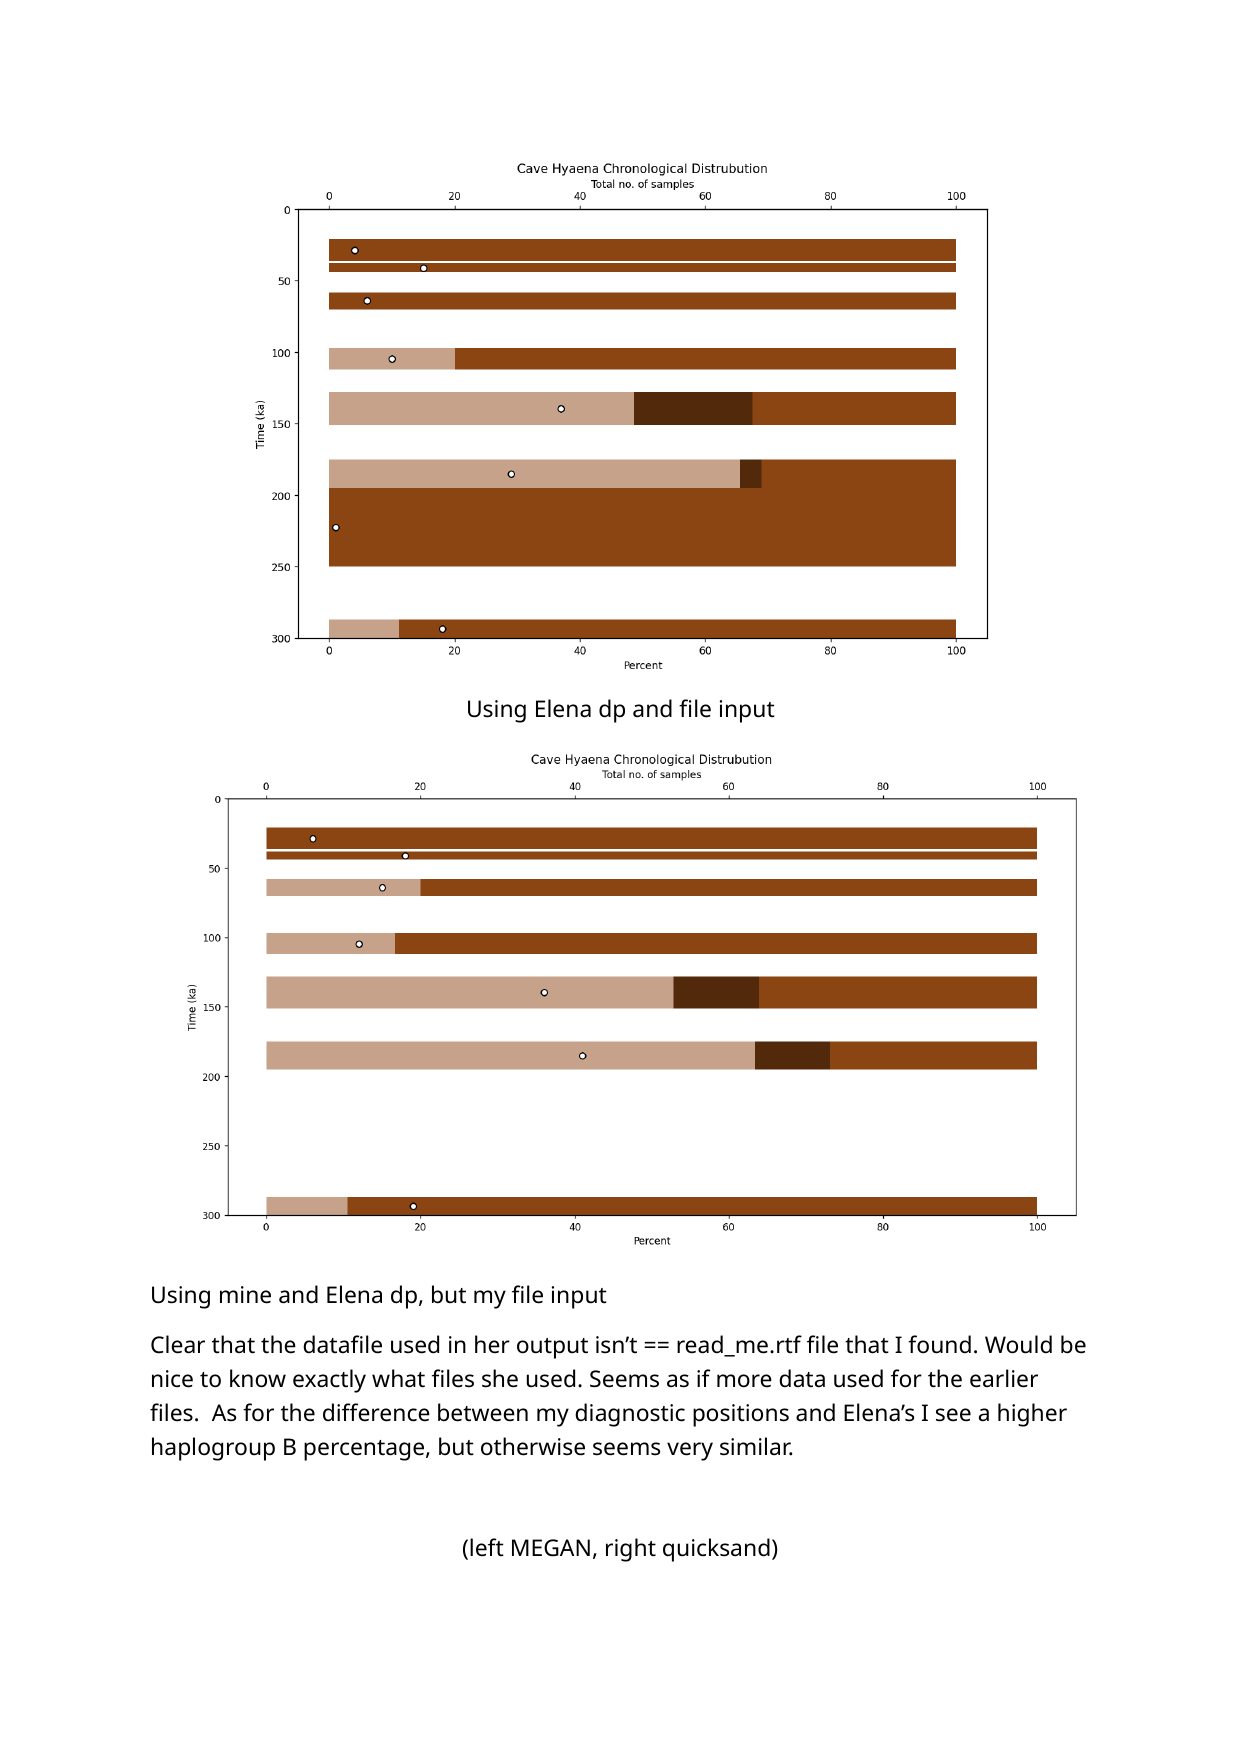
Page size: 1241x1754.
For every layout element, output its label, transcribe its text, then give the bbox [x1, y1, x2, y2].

text (left MEGAN, right quicksand) [150, 1531, 1090, 1563]
text Using Elena dp and file input [150, 693, 1090, 724]
picture [241, 150, 999, 674]
text Using mine and Elena dp, but my file input [150, 1279, 1090, 1310]
text Clear that the datafile used in her output isn’t == read_me.rtf file that I found. Would be nice to know exactly what files she used. Seems as if more data used for the earlier files. As for the difference between my diagnostic positions and Elena’s I see a higher haplogroup B percentage, but otherwise seems very similar. [150, 1329, 1090, 1462]
picture [150, 743, 1091, 1260]
